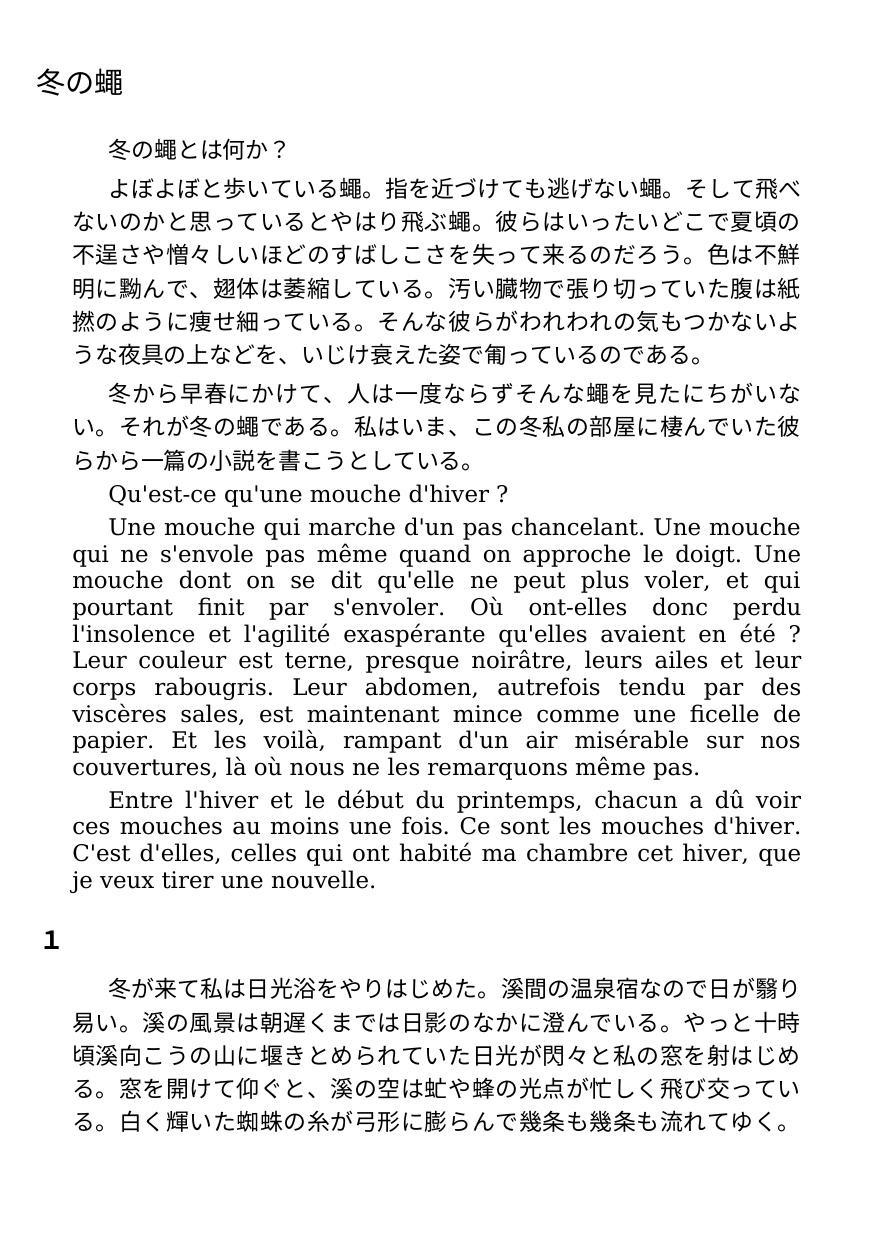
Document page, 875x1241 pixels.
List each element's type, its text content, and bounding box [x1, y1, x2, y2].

text 冬から早春にかけて、人は一度ならずそんな蠅を見たにちがいない。それが冬の蠅である。私はいま、この冬私の部屋に棲んでいた彼らから一篇の小説を書こうとしている。 [72, 376, 802, 476]
text よぼよぼと歩いている蠅。指を近づけても逃げない蠅。そして飛べないのかと思っているとやはり飛ぶ蠅。彼らはいったいどこで夏頃の不逞さや憎々しいほどのすばしこさを失って来るのだろう。色は不鮮明に黝んで、翅体は萎縮している。汚い臓物で張り切っていた腹は紙撚のように痩せ細っている。そんな彼らがわれわれの気もつかないような夜具の上などを、いじけ衰えた姿で匍っているのである。 [72, 171, 802, 370]
subtitle 冬の蠅 [36, 60, 838, 102]
text Qu'est-ce qu'une mouche d'hiver ? [72, 482, 802, 508]
text Entre l'hiver et le début du printemps, chacun a dû voir ces mouches au moins une fois. Ce sont les mouches d'hiver. C'est d'elles, celles qui ont habité ma chambre cet hiver, que je veux tirer une nouvelle. [72, 787, 802, 893]
text Une mouche qui marche d'un pas chancelant. Une mouche qui ne s'envole pas même quand on approche le doigt. Une mouche dont on se dit qu'elle ne peut plus voler, et qui pourtant finit par s'envoler. Où ont-elles donc perdu l'insolence et l'agilité exaspérante qu'elles avaient en été ? Leur couleur est terne, presque noirâtre, leurs ailes et leur corps rabougris. Leur abdomen, autrefois tendu par des viscères sales, est maintenant mince comme une ficelle de papier. Et les voilà, rampant d'un air misérable sur nos couvertures, là où nous ne les remarquons même pas. [72, 514, 802, 781]
subtitle １ [36, 917, 838, 959]
text 冬の蠅とは何か？ [72, 132, 802, 165]
text 冬が来て私は日光浴をやりはじめた。溪間の温泉宿なので日が翳り易い。溪の風景は朝遅くまでは日影のなかに澄んでいる。やっと十時頃溪向こうの山に堰きとめられていた日光が閃々と私の窓を射はじめる。窓を開けて仰ぐと、溪の空は虻や蜂の光点が忙しく飛び交っている。白く輝いた蜘蛛の糸が弓形に膨らんで幾条も幾条も流れてゆく。 [72, 971, 802, 1137]
